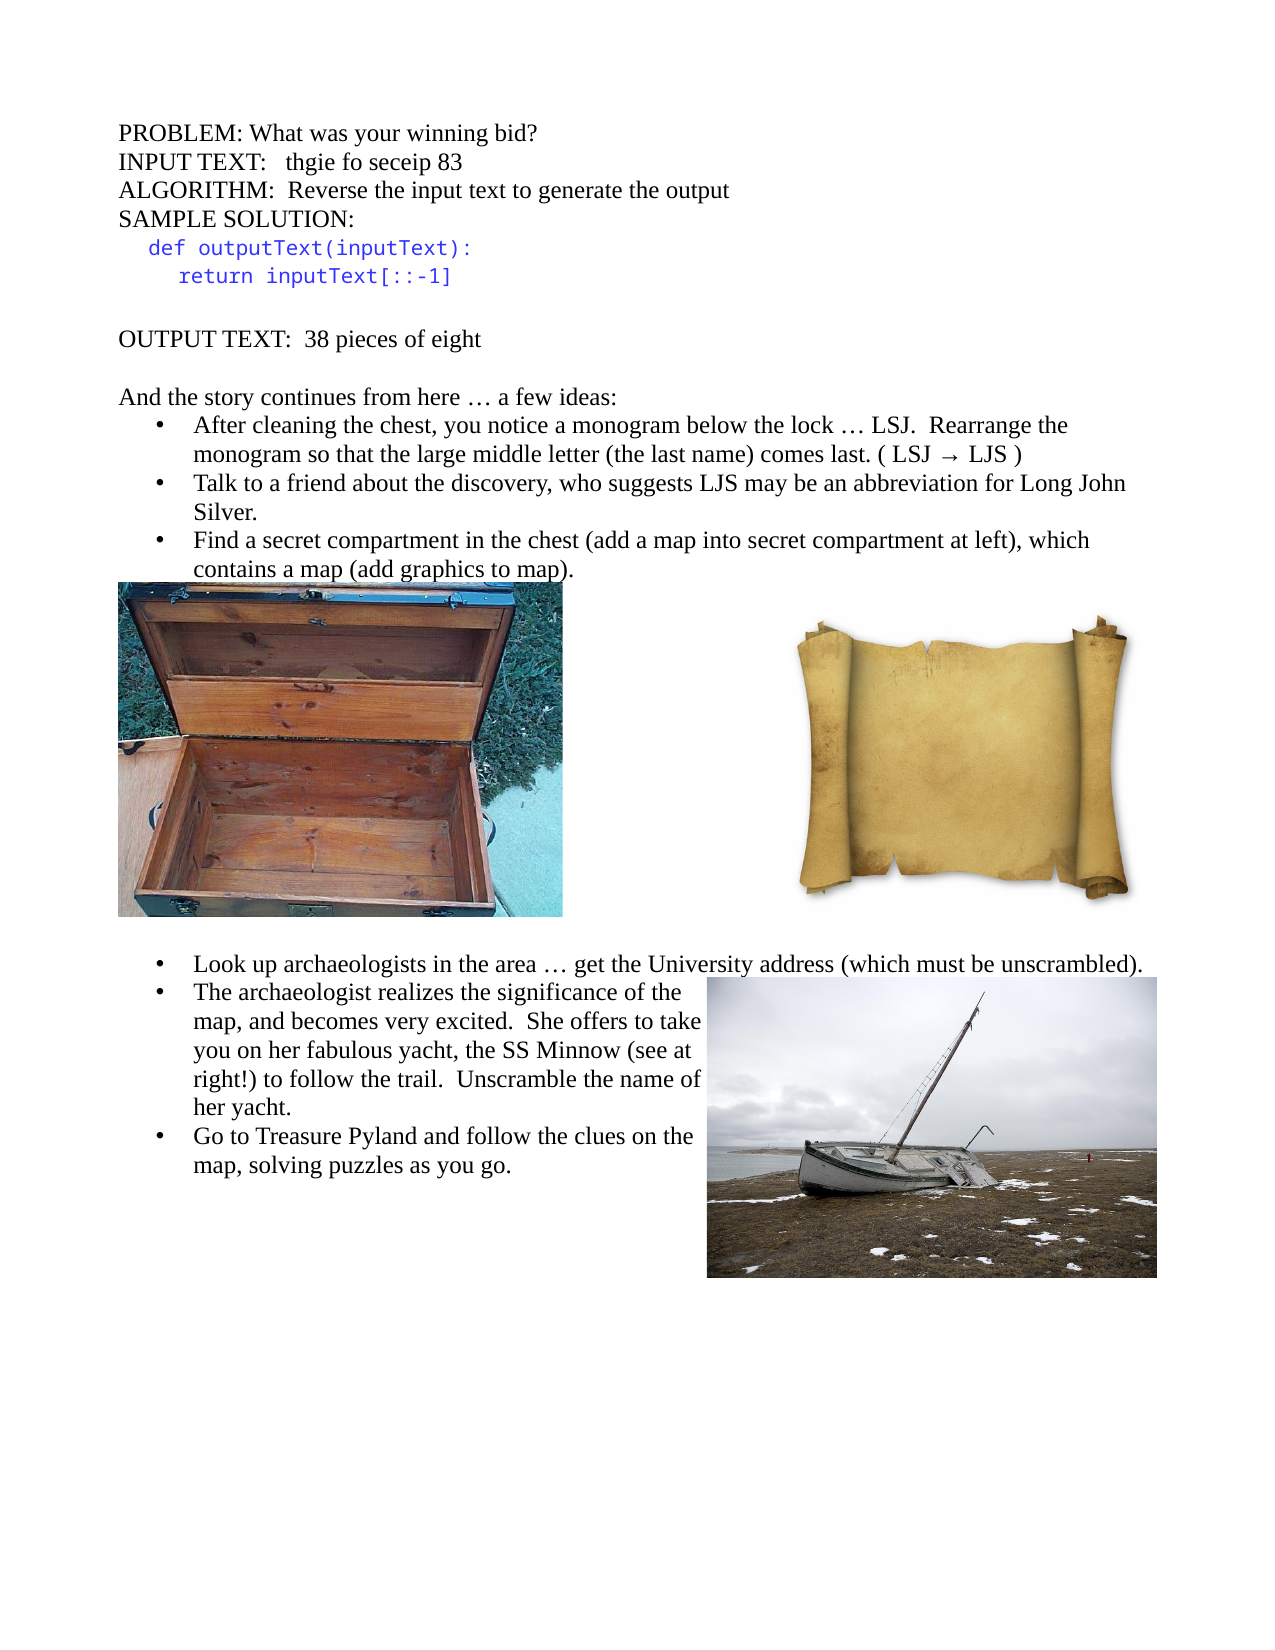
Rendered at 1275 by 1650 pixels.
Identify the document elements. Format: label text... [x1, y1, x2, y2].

text def outputText(inputText): [118, 233, 1157, 262]
picture [118, 582, 563, 917]
list Go to Treasure Pyland and follow the clues on the map, solving puzzles as you go. [156, 1121, 706, 1179]
list After cleaning the chest, you notice a monogram below the lock … LSJ. Rearrange the monogram so that the large middle letter (the last name) comes last. ( LSJ → LJS ) [156, 410, 1157, 468]
picture [706, 977, 1157, 1278]
list Talk to a friend about the discovery, who suggests LJS may be an abbreviation for Long John Silver. [156, 468, 1157, 525]
text return inputText[::-1] [118, 262, 1157, 290]
list Look up archaeologists in the area … get the University address (which must be unscrambled). [156, 949, 1157, 977]
text INPUT TEXT: thgie fo seceip 83 [118, 147, 1157, 176]
text And the story continues from here … a few ideas: [118, 382, 1157, 410]
list The archaeologist realizes the significance of the map, and becomes very excited. She offers to take you on her fabulous yacht, the SS Minnow (see at right!) to follow the trail. Unscramble the name of her yacht. [156, 977, 706, 1121]
text PROBLEM: What was your winning bid? [118, 118, 1157, 147]
text SAMPLE SOLUTION: [118, 204, 1157, 233]
picture [763, 582, 1157, 920]
list Find a secret compartment in the chest (add a map into secret compartment at left), which contains a map (add graphics to map). [156, 525, 1157, 583]
text OUTPUT TEXT: 38 pieces of eight [118, 324, 1157, 353]
text ALGORITHM: Reverse the input text to generate the output [118, 176, 1157, 204]
